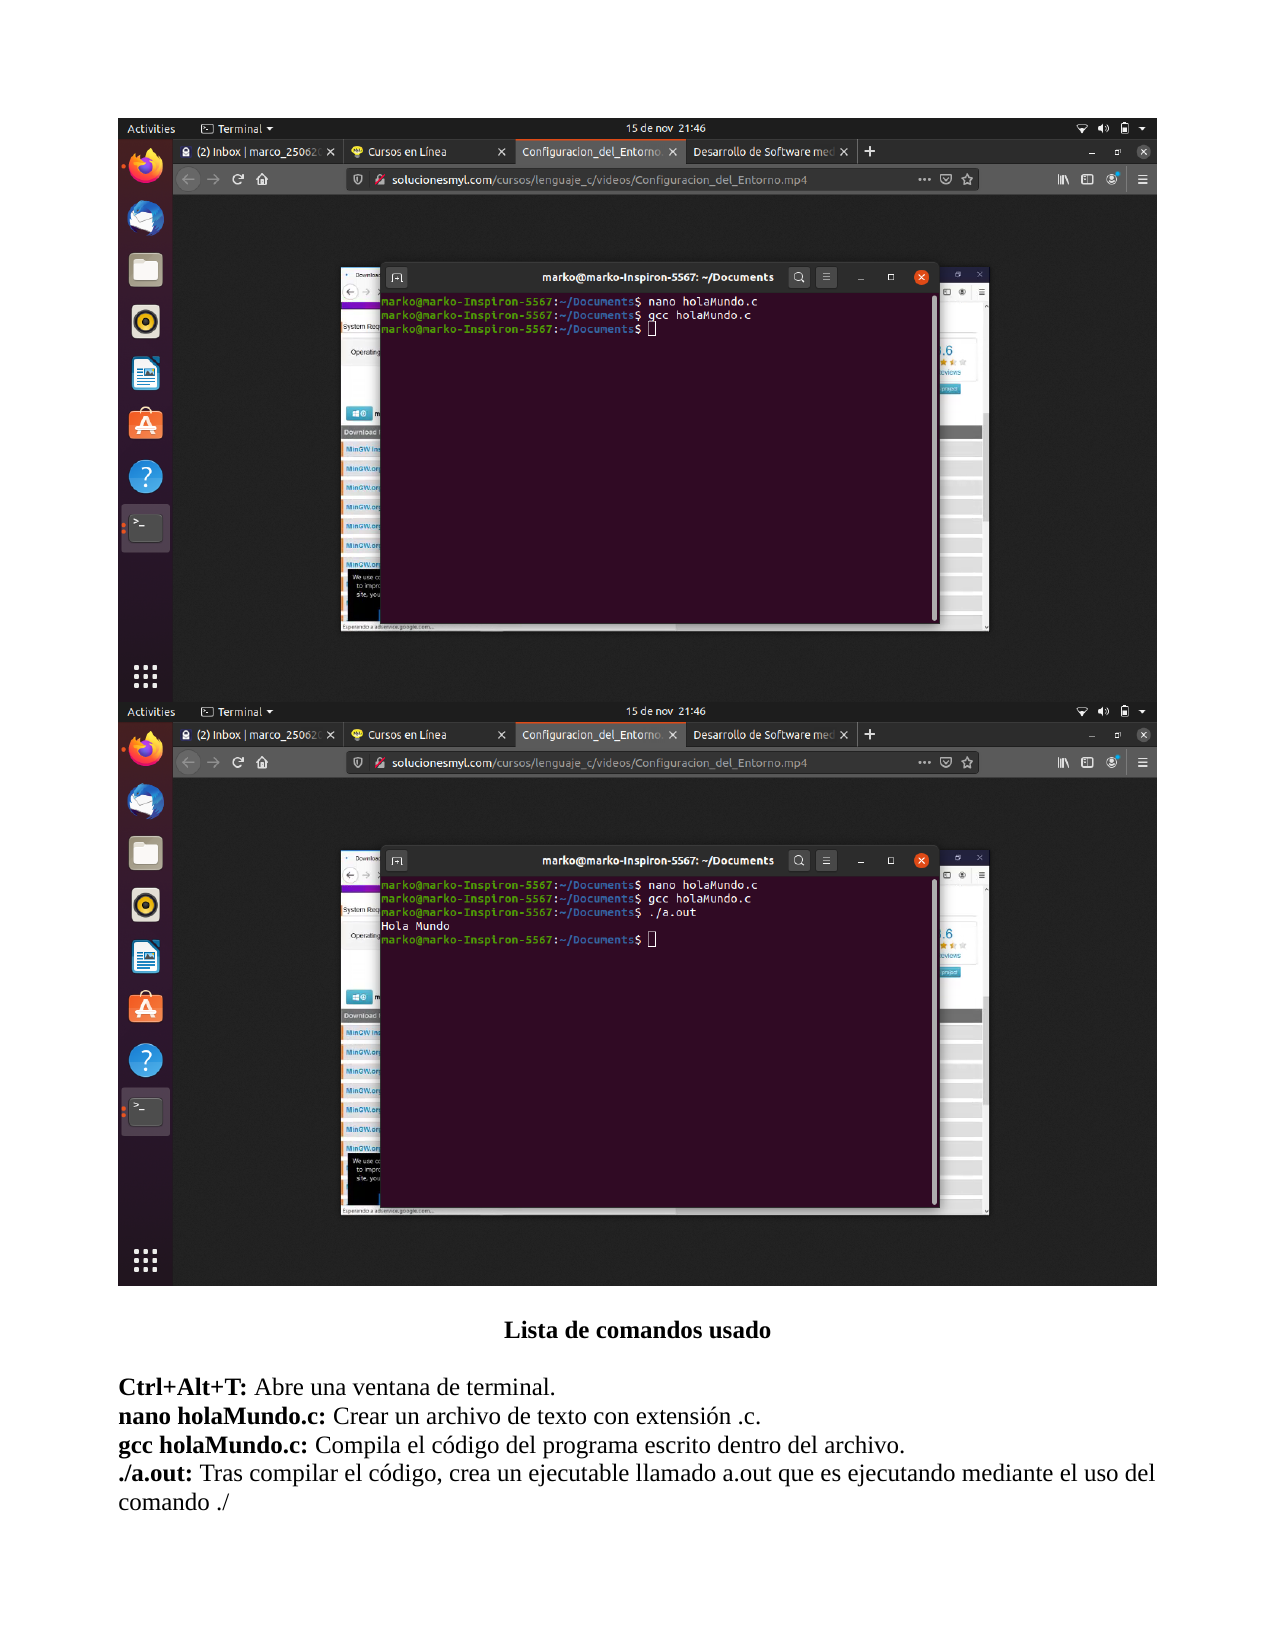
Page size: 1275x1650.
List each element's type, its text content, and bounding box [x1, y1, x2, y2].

picture [118, 118, 1157, 1286]
text nano holaMundo.c: Crear un archivo de texto con extensión .c. [118, 1401, 1157, 1430]
text ./a.out: Tras compilar el código, crea un ejecutable llamado a.out que es ejecutando mediante el uso del comando ./ [118, 1458, 1157, 1516]
text gcc holaMundo.c: Compila el código del programa escrito dentro del archivo. [118, 1430, 1157, 1458]
text Lista de comandos usado [118, 1315, 1157, 1343]
text Ctrl+Alt+T: Abre una ventana de terminal. [118, 1372, 1157, 1401]
